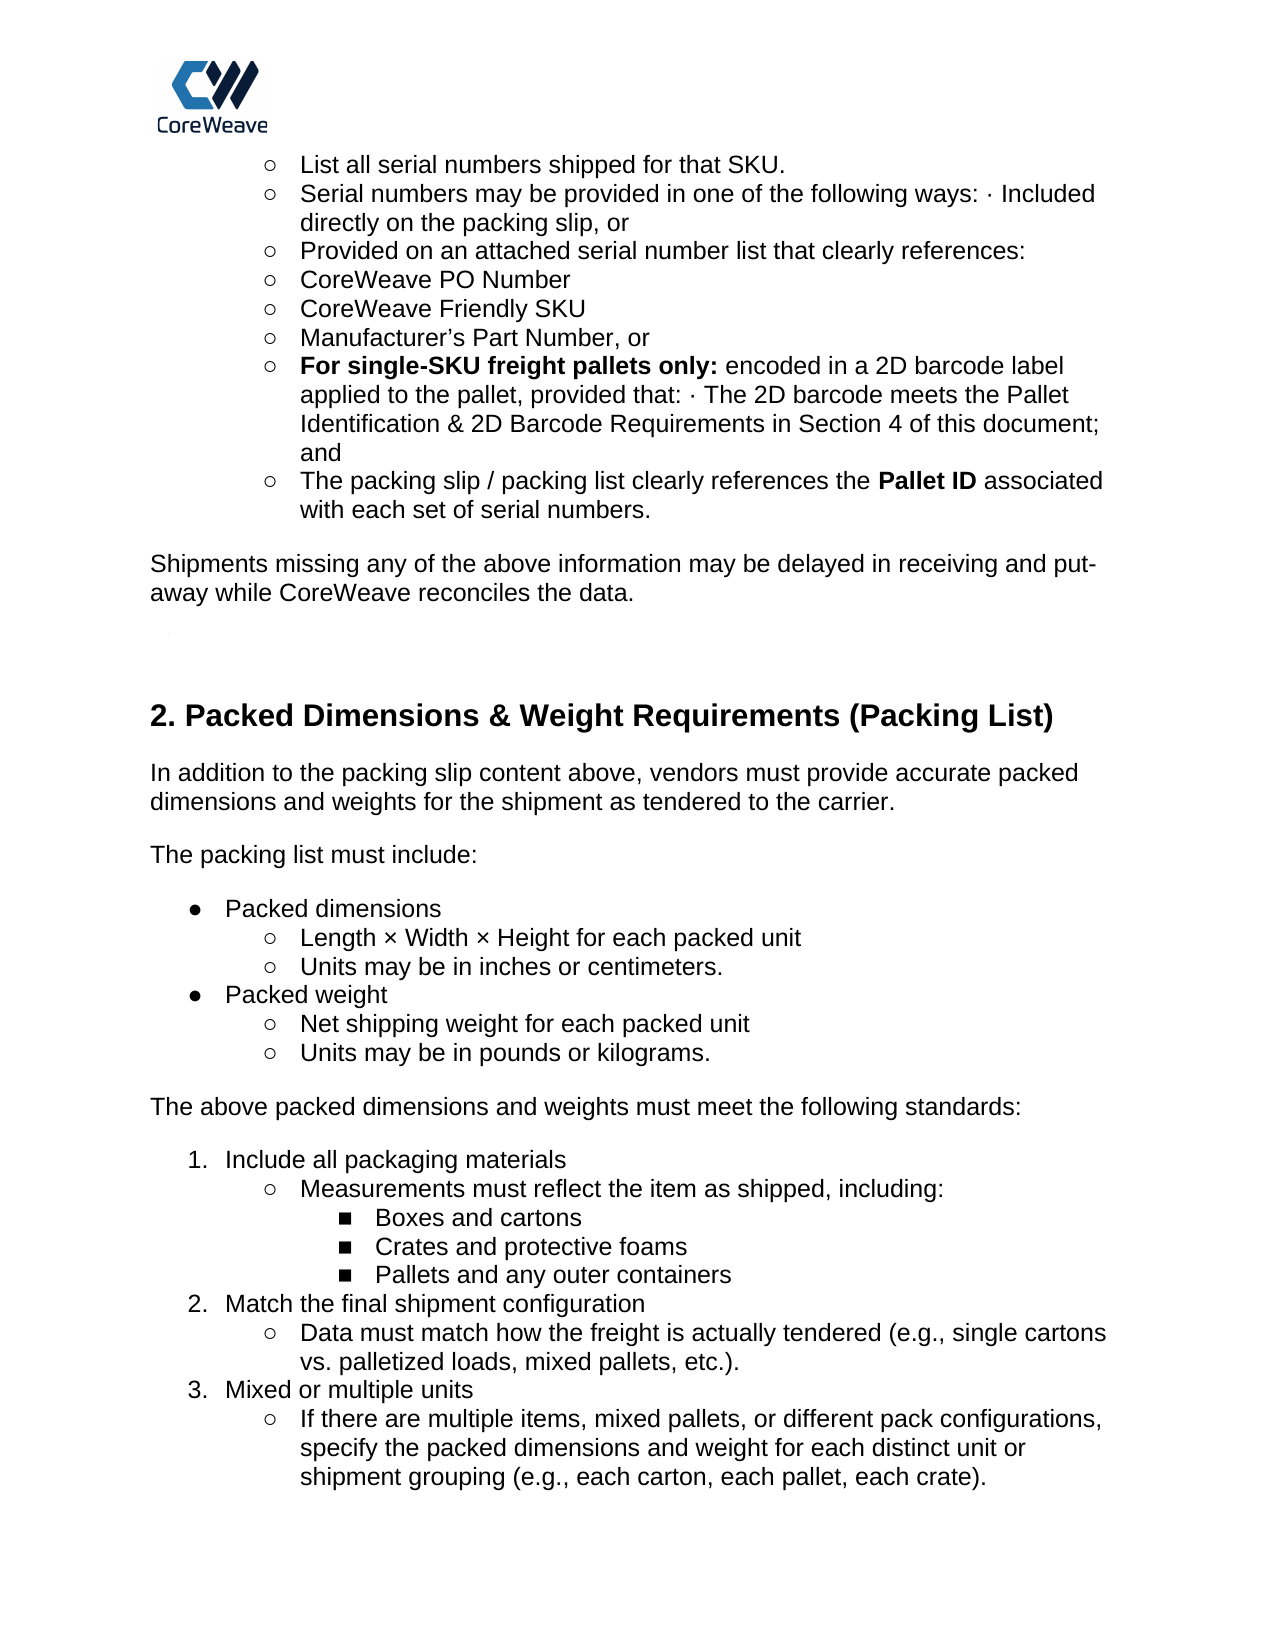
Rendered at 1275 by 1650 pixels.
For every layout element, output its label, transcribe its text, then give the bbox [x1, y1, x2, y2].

list Data must match how the freight is actually tendered (e.g., single cartons vs. palletized loads, mixed pallets, etc.). [262, 1318, 1125, 1375]
list Boxes and cartons [337, 1203, 1125, 1232]
list Manufacturer’s Part Number, or [262, 322, 1125, 351]
subtitle 2. Packed Dimensions & Weight Requirements (Packing List) [150, 697, 1125, 733]
list CoreWeave Friendly SKU [262, 294, 1125, 322]
list Crates and protective foams [337, 1232, 1125, 1260]
list Serial numbers may be provided in one of the following ways: · Included directly on the packing slip, or [262, 179, 1125, 236]
list For single‑SKU freight pallets only: encoded in a 2D barcode label applied to the pallet, provided that: · The 2D barcode meets the Pallet Identification & 2D Barcode Requirements in Section 4 of this document; and [262, 351, 1125, 466]
list If there are multiple items, mixed pallets, or different pack configurations, specify the packed dimensions and weight for each distinct unit or shipment grouping (e.g., each carton, each pallet, each crate). [262, 1404, 1125, 1490]
list List all serial numbers shipped for that SKU. [262, 150, 1125, 179]
list Provided on an attached serial number list that clearly references: [262, 236, 1125, 265]
list The packing slip / packing list clearly references the Pallet ID associated with each set of serial numbers. [262, 466, 1125, 524]
text The above packed dimensions and weights must meet the following standards: [150, 1092, 1125, 1120]
text Shipments missing any of the above information may be delayed in receiving and put-away while CoreWeave reconciles the data. [150, 549, 1125, 606]
list Mixed or multiple units [187, 1375, 1125, 1404]
list Net shipping weight for each packed unit [262, 1009, 1125, 1038]
text In addition to the packing slip content above, vendors must provide accurate packed dimensions and weights for the shipment as tendered to the carrier. [150, 758, 1125, 815]
text The packing list must include: [150, 840, 1125, 869]
list Units may be in pounds or kilograms. [262, 1038, 1125, 1067]
list CoreWeave PO Number [262, 265, 1125, 294]
list Units may be in inches or centimeters. [262, 952, 1125, 980]
list Pallets and any outer containers [337, 1260, 1125, 1289]
list Packed dimensions [187, 894, 1125, 923]
list Match the final shipment configuration [187, 1289, 1125, 1318]
list Measurements must reflect the item as shipped, including: [262, 1174, 1125, 1203]
list Packed weight [187, 980, 1125, 1009]
list Length × Width × Height for each packed unit [262, 923, 1125, 952]
list Include all packaging materials [187, 1145, 1125, 1174]
picture [157, 61, 268, 133]
